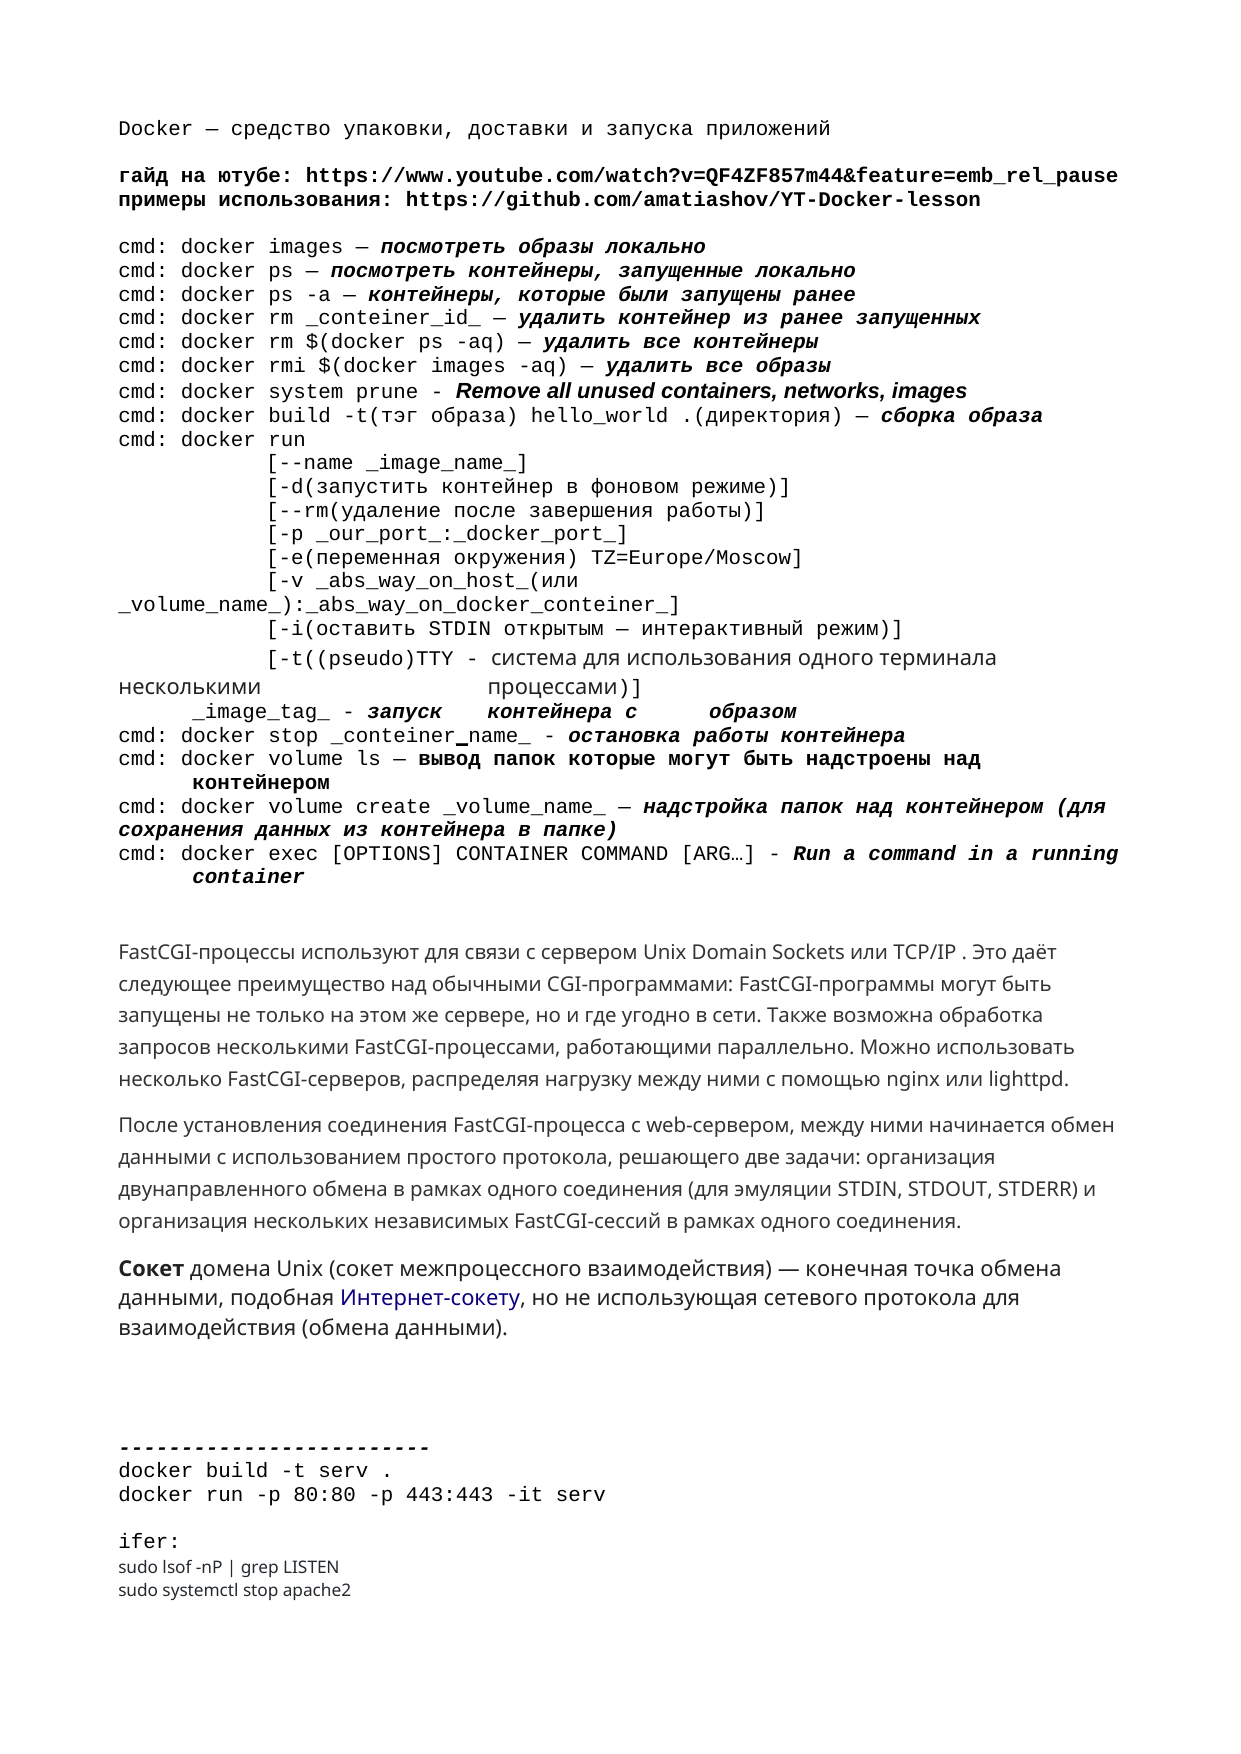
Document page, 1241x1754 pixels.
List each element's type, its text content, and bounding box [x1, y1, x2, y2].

text [-i(оставить STDIN открытым — интерактивный режим)] [118, 618, 1122, 641]
text ifer: [118, 1531, 1122, 1555]
text [-t((pseudo)TTY - система для использования одного терминала несколькими процессами)] [118, 641, 1122, 701]
text [--rm(удаление после завершения работы)] [118, 499, 1122, 523]
text cmd: docker rm $(docker ps -aq) — удалить все контейнеры [118, 331, 1122, 354]
text sudo lsof -nP | grep LISTEN [118, 1555, 1122, 1578]
text [--name _image_name_] [118, 452, 1122, 476]
text cmd: docker exec [OPTIONS] CONTAINER COMMAND [ARG…] - Run a command in a running container [118, 843, 1122, 890]
text гайд на ютубе: https://www.youtube.com/watch?v=QF4ZF857m44&feature=emb_rel_pause [118, 165, 1122, 189]
text cmd: docker stop _conteiner_name_ - остановка работы контейнера [118, 725, 1122, 748]
text [-v _abs_way_on_host_(или _volume_name_):_abs_way_on_docker_conteiner_] [118, 571, 1122, 618]
text После установления соединения FastCGI-процесса с web-сервером, между ними начинается обмен данными с использованием простого протокола, решающего две задачи: организация двунаправленного обмена в рамках одного соединения (для эмуляции STDIN, STDOUT, STDERR) и организация нескольких независимых FastCGI-сессий в рамках одного соединения. [118, 1111, 1122, 1234]
text cmd: docker rmi $(docker images -aq) — удалить все образы [118, 354, 1122, 378]
text [-d(запустить контейнер в фоновом режиме)] [118, 476, 1122, 499]
text cmd: docker rm _conteiner_id_ — удалить контейнер из ранее запущенных [118, 307, 1122, 331]
text cmd: docker run [118, 429, 1122, 452]
text cmd: docker ps — посмотреть контейнеры, запущенные локально [118, 260, 1122, 284]
text cmd: docker images — посмотреть образы локально [118, 236, 1122, 260]
text [-p _our_port_:_docker_port_] [118, 523, 1122, 547]
text cmd: docker system prune - Remove all unused containers, networks, images [118, 378, 1122, 405]
text [-e(переменная окружения) TZ=Europe/Moscow] [118, 547, 1122, 571]
text docker build -t serv . [118, 1461, 1122, 1484]
text cmd: docker volume create _volume_name_ — надстройка папок над контейнером (для сохранения данных из контейнера в папке) [118, 796, 1122, 843]
text cmd: docker volume ls — вывод папок которые могут быть надстроены над контейнером [118, 748, 1122, 796]
text docker run -p 80:80 -p 443:443 -it serv [118, 1484, 1122, 1508]
text примеры использования: https://github.com/amatiashov/YT-Docker-lesson [118, 189, 1122, 213]
text Сокет домена Unix (сокет межпроцессного взаимодействия) — конечная точка обмена данными, подобная Интернет-сокету, но не использующая сетевого протокола для взаимодействия (обмена данными). [118, 1253, 1122, 1342]
text FastCGI-процессы используют для связи с сервером Unix Domain Sockets или TCP/IP . Это даёт следующее преимущество над обычными CGI-программами: FastCGI-программы могут быть запущены не только на этом же сервере, но и где угодно в сети. Также возможна обработка запросов несколькими FastCGI-процессами, работающими параллельно. Можно использовать несколько FastCGI-серверов, распределяя нагрузку между ними с помощью nginx или lighttpd. [118, 937, 1122, 1092]
text Docker — средство упаковки, доставки и запуска приложений [118, 118, 1122, 142]
text cmd: docker build -t(тэг образа) hello_world .(директория) — сборка образа [118, 405, 1122, 429]
text cmd: docker ps -a — контейнеры, которые были запущены ранее [118, 284, 1122, 307]
text sudo systemctl stop apache2 [118, 1578, 1122, 1602]
text ------------------------- [118, 1437, 1122, 1461]
text _image_tag_ - запуск контейнера с образом [118, 701, 1122, 725]
